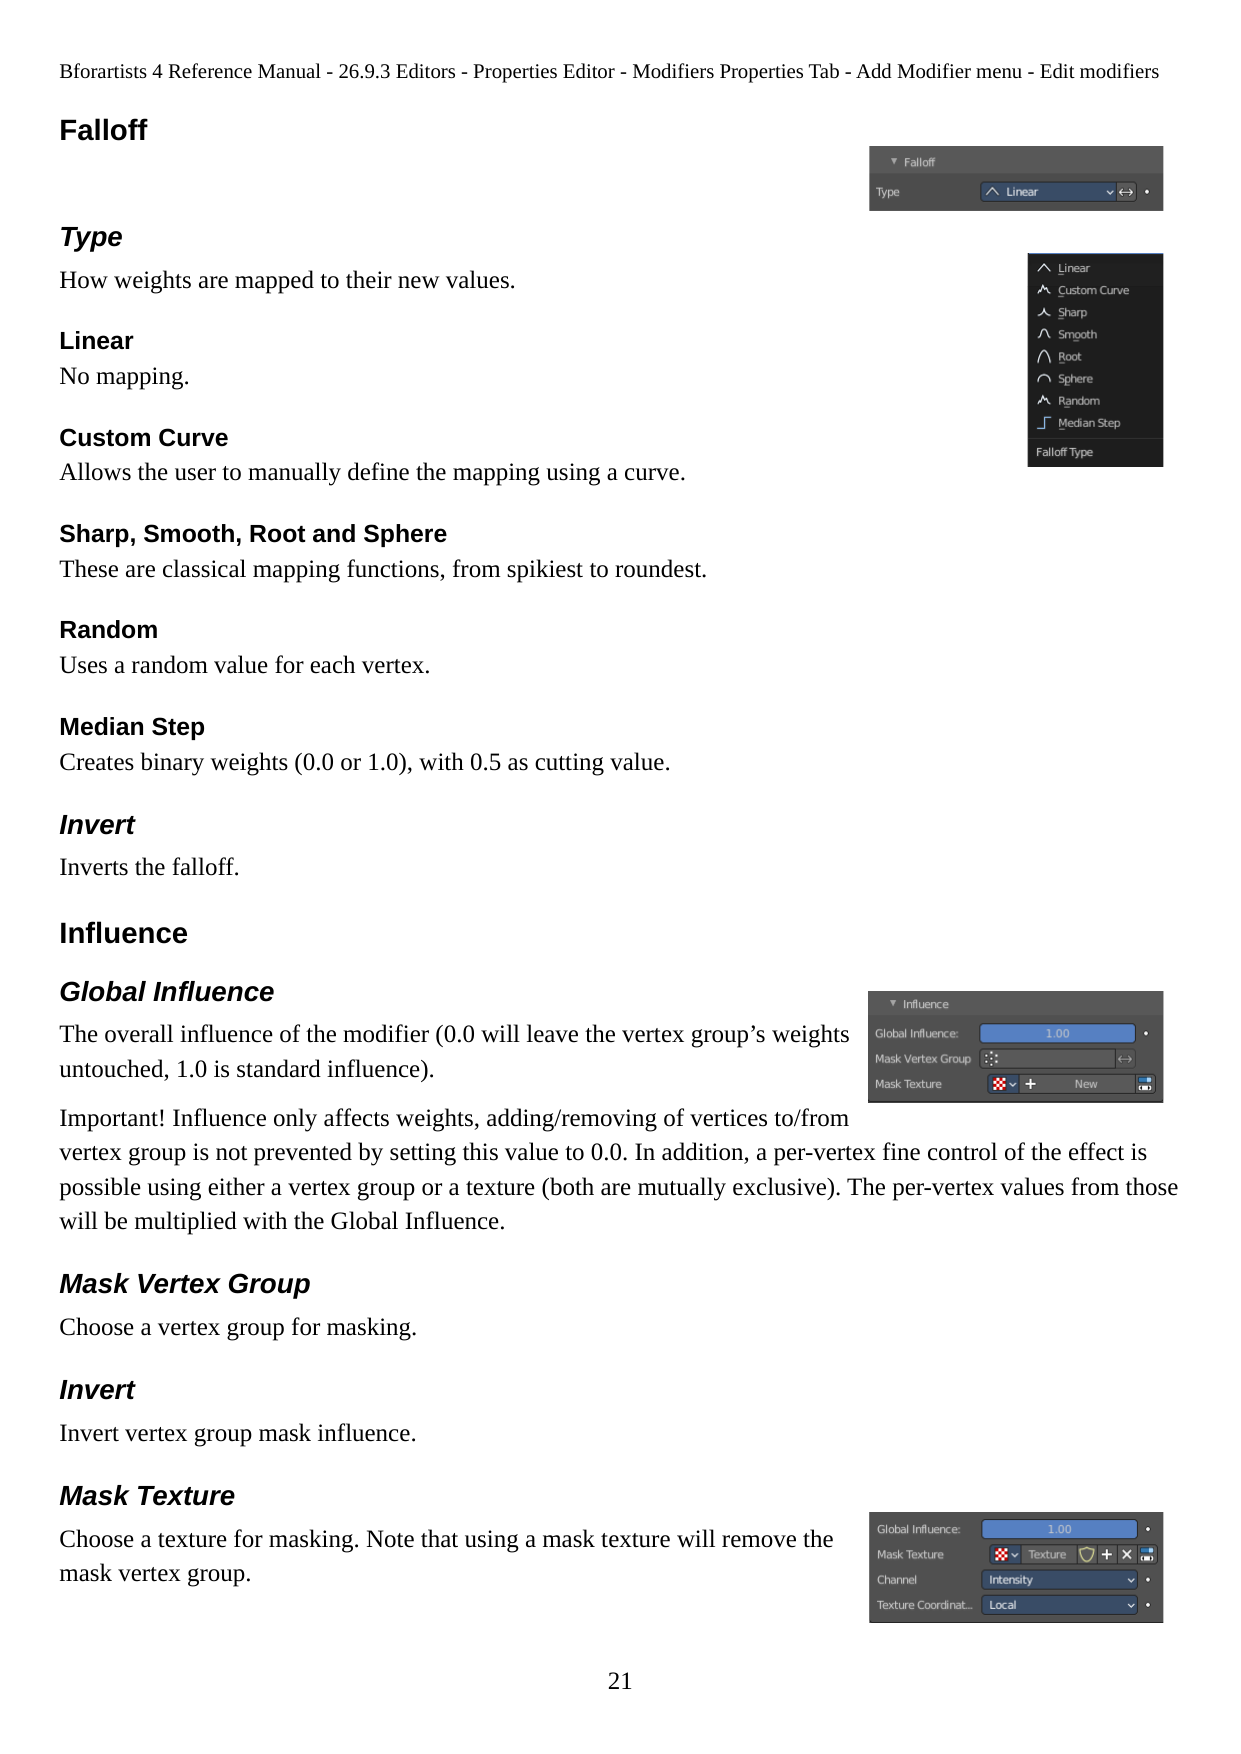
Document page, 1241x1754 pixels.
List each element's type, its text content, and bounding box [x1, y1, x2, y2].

text Creates binary weights (0.0 or 1.0), with 0.5 as cutting value. [59, 747, 1181, 775]
subtitle Random [59, 615, 1181, 644]
text These are classical mapping functions, from spikiest to roundest. [59, 554, 1181, 583]
subtitle Custom Curve [59, 423, 1027, 451]
picture [869, 1512, 1164, 1623]
subtitle Invert [59, 808, 1181, 840]
picture [1027, 253, 1164, 467]
picture [869, 146, 1164, 211]
subtitle Invert [59, 1374, 1181, 1406]
text Invert vertex group mask influence. [59, 1418, 1181, 1447]
subtitle Sharp, Smooth, Root and Sphere [59, 519, 1181, 548]
subtitle Mask Vertex Group [59, 1268, 1181, 1300]
text [1164, 361, 1181, 390]
text The overall influence of the modifier (0.0 will leave the vertex group’s weights untouched, 1.0 is standard influence). [59, 1019, 868, 1082]
subtitle [1164, 326, 1181, 355]
text How weights are mapped to their new values. [59, 265, 1027, 293]
text Choose a vertex group for masking. [59, 1312, 1181, 1341]
subtitle Influence [59, 916, 1181, 950]
text Allows the user to manually define the mapping using a curve. [59, 457, 1181, 486]
subtitle Falloff [59, 113, 1181, 146]
text Choose a texture for masking. Note that using a mask texture will remove the mask vertex group. [59, 1524, 869, 1587]
text Important! Influence only affects weights, adding/removing of vertices to/from vertex group is not prevented by setting this value to 0.0. In addition, a per-vertex fine control of the effect is possible using either a vertex group or a texture (both are mutually exclusive). The per-vertex values from those will be multiplied with the Global Influence. [59, 1103, 1181, 1235]
picture [868, 991, 1164, 1103]
subtitle Median Step [59, 712, 1181, 740]
subtitle Type [59, 220, 1181, 252]
subtitle [1164, 423, 1181, 451]
subtitle Global Influence [59, 975, 1181, 1007]
subtitle Mask Texture [59, 1480, 1181, 1512]
text Uses a random value for each vertex. [59, 650, 1181, 679]
text Inverts the falloff. [59, 852, 1181, 881]
text No mapping. [59, 361, 1027, 390]
subtitle Linear [59, 326, 1027, 355]
